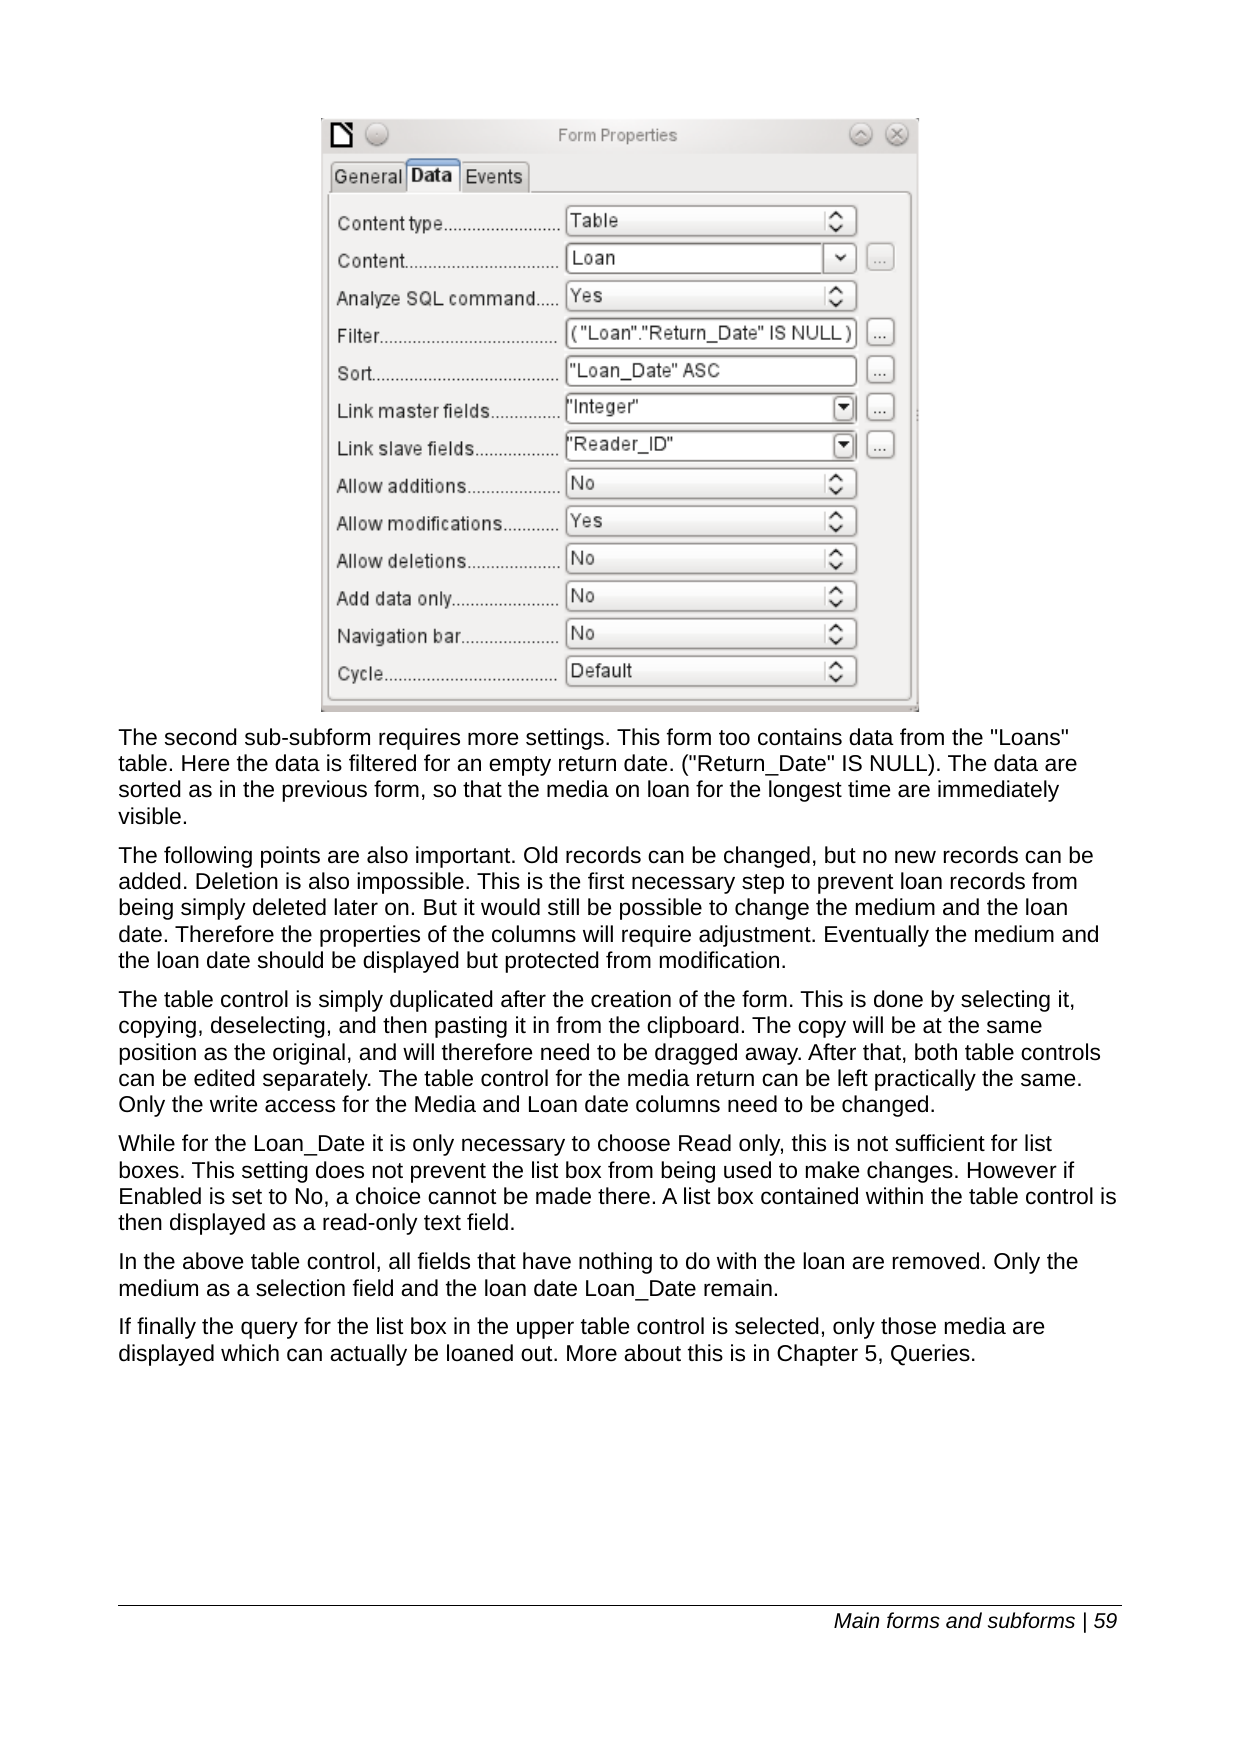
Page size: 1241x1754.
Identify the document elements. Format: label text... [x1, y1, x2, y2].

text The following points are also important. Old records can be changed, but no new records can be added. Deletion is also impossible. This is the first necessary step to prevent loan records from being simply deleted later on. But it would still be possible to change the medium and the loan date. Therefore the properties of the columns will require adjustment. Eventually the medium and the loan date should be displayed but protected from modification. [118, 842, 1122, 973]
text In the above table control, all fields that have nothing to do with the loan are removed. Only the medium as a selection field and the loan date Loan_Date remain. [118, 1248, 1122, 1301]
text While for the Loan_Date it is only necessary to choose Read only, this is not sufficient for list boxes. This setting does not prevent the list box from being used to make changes. However if Enabled is set to No, a choice cannot be made there. A list box contained within the table control is then displayed as a read-only text field. [118, 1130, 1122, 1236]
text The second sub-subform requires more settings. This form too contains data from the "Loans" table. Here the data is filtered for an empty return date. ("Return_Date" IS NULL). The data are sorted as in the previous form, so that the media on loan for the longest time are immediately visible. [118, 724, 1122, 829]
text If finally the query for the list box in the upper table control is selected, only those media are displayed which can actually be loaned out. More about this is in Chapter 5, Queries. [118, 1313, 1122, 1366]
picture [321, 118, 920, 712]
text The table control is simply duplicated after the creation of the form. This is done by selecting it, copying, deselecting, and then pasting it in from the clipboard. The copy will be at the same position as the original, and will therefore need to be dragged away. After that, both table controls can be edited separately. The table control for the media return can be left practically the same. Only the write access for the Media and Loan date columns need to be changed. [118, 986, 1122, 1118]
